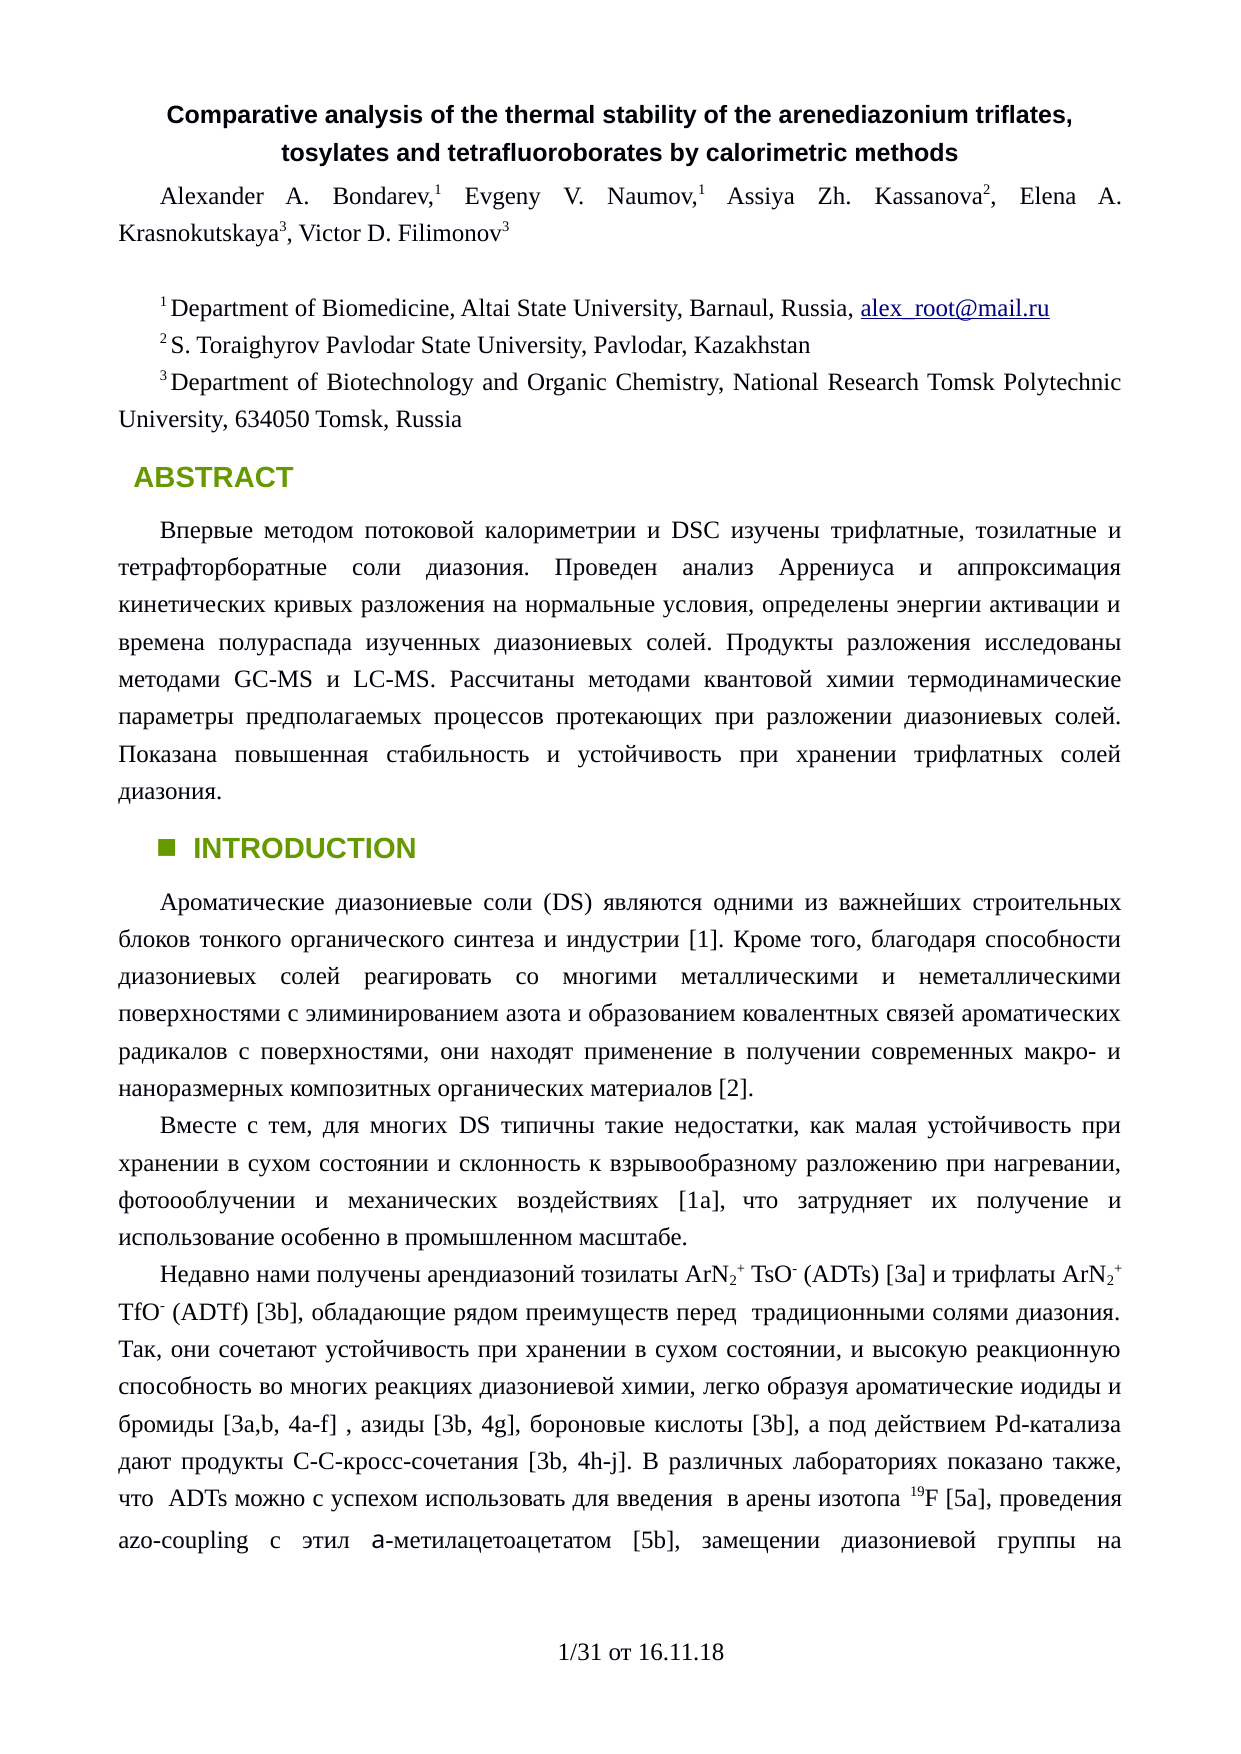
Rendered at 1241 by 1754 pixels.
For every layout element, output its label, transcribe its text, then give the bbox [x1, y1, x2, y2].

list Впервые методом потоковой калориметрии и DSC изучены трифлатные, тозилатные и тетрафторборатные соли диазония. Проведен анализ Аррениуса и аппроксимация кинетических кривых разложения на нормальные условия, определены энергии активации и времена полураспада изученных диазониевых солей. Продукты разложения исследованы методами GC-MS и LC-MS. Рассчитаны методами квантовой химии термодинамические параметры предполагаемых процессов протекающих при разложении диазониевых солей. Показана повышенная стабильность и устойчивость при хранении трифлатных солей диазония. [118, 515, 1122, 805]
text Alexander A. Bondarev,1 Evgeny V. Naumov,1 Assiya Zh. Kassanova2, Elena A. Krasnokutskaya3, Victor D. Filimonov3 [118, 181, 1122, 247]
text ­2 S. Toraighyrov Pavlodar State University, Pavlodar, Kazakhstan [118, 330, 1122, 359]
list Ароматические диазониевые соли (DS) являются одними из важнейших строительных блоков тонкого органического синтеза и индустрии [1]. Кроме того, благодаря способности диазониевых солей реагировать со многими металлическими и неметаллическими поверхностями с элиминированием азота и образованием ковалентных связей ароматических радикалов с поверхностями, они находят применение в получении современных макро- и наноразмерных композитных органических материалов [2]. [118, 887, 1122, 1102]
subtitle Comparative analysis of the thermal stability of the arenediazonium triflates, tosylates and tetrafluoroborates by calorimetric methods [118, 100, 1122, 166]
subtitle Introduction [156, 831, 1122, 865]
text 1 Department of Biomedicine, Altai State University, Barnaul, Russia, alex_root@mail.ru [118, 293, 1122, 321]
subtitle Abstract [118, 459, 1122, 493]
text 3 Department of Biotechnology and Organic Chemistry, National Research Tomsk Polytechnic University, 634050 Tomsk, Russia [118, 367, 1122, 433]
list Недавно нами получены арендиазоний тозилаты ArN2+ TsO- (ADTs) [3a] и трифлаты ArN2+ TfO- (ADTf) [3b], обладающие рядом преимуществ перед традиционными солями диазония. Так, они сочетают устойчивость при хранении в сухом состоянии, и высокую реакционную способность во многих реакциях диазониевой химии, легко образуя ароматические иодиды и бромиды [3a,b, 4a-f] , азиды [3b, 4g], бороновые кислоты [3b], а под действием Pd-катализа дают продукты С-С-кросс-сочетания [3b, 4h-j]. В различных лабораториях показано также, что ADTs можно с успехом использовать для введения в арены изотопа 19F [5a], проведения azo-coupling с этил a-метилацетоацетатом [5b], замещении диазониевой группы на [118, 1259, 1122, 1556]
list Вместе с тем, для многих DS типичны такие недостатки, как малая устойчивость при хранении в сухом состоянии и склонность к взрывообразному разложению при нагревании, фотоооблучении и механических воздействиях [1a], что затрудняет их получение и использование особенно в промышленном масштабе. [118, 1110, 1122, 1251]
